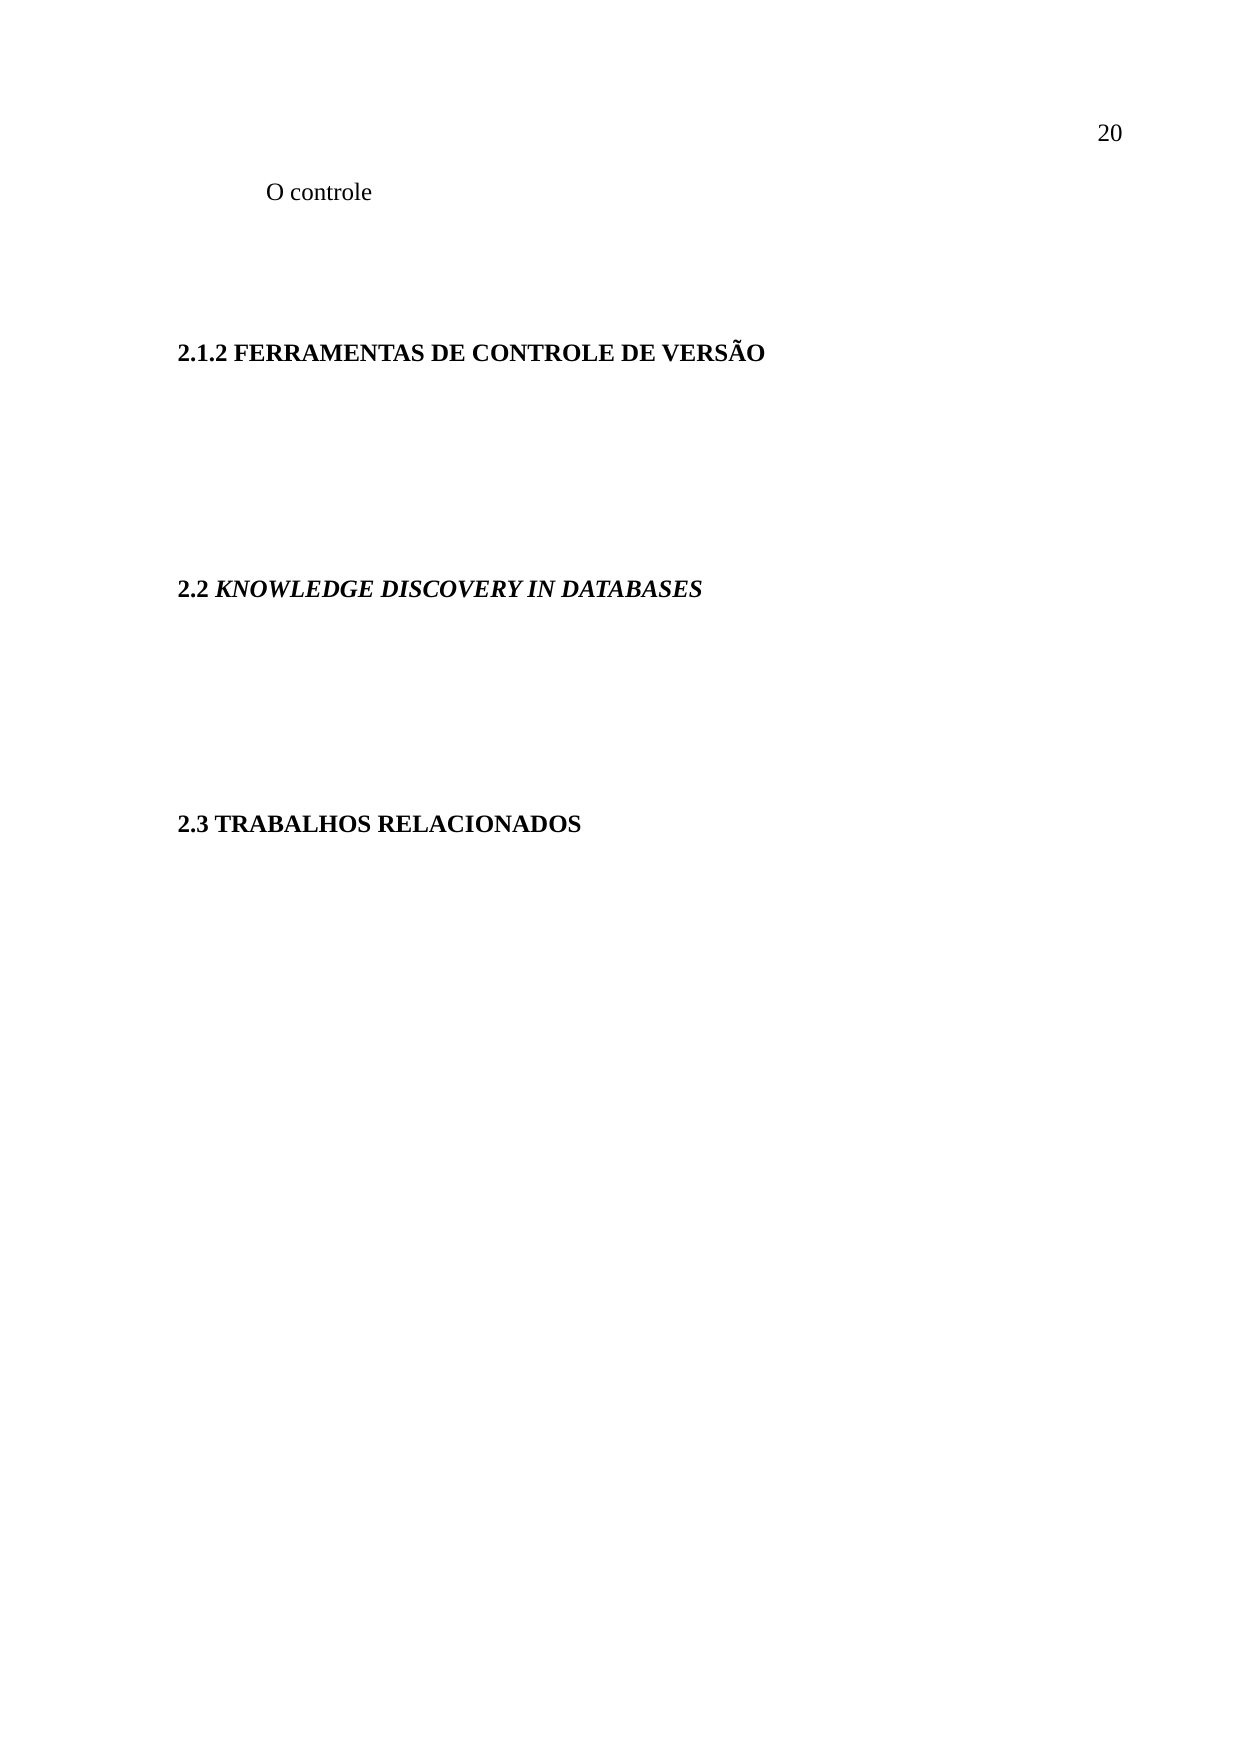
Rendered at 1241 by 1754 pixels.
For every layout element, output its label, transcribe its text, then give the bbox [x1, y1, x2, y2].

text 2.3 Trabalhos Relacionados [177, 809, 1122, 838]
text 2.1.2 Ferramentas de Controle de Versão [177, 338, 1122, 367]
text O controle [177, 177, 1122, 206]
text 2.2 Knowledge Discovery in Databases [177, 574, 1122, 602]
